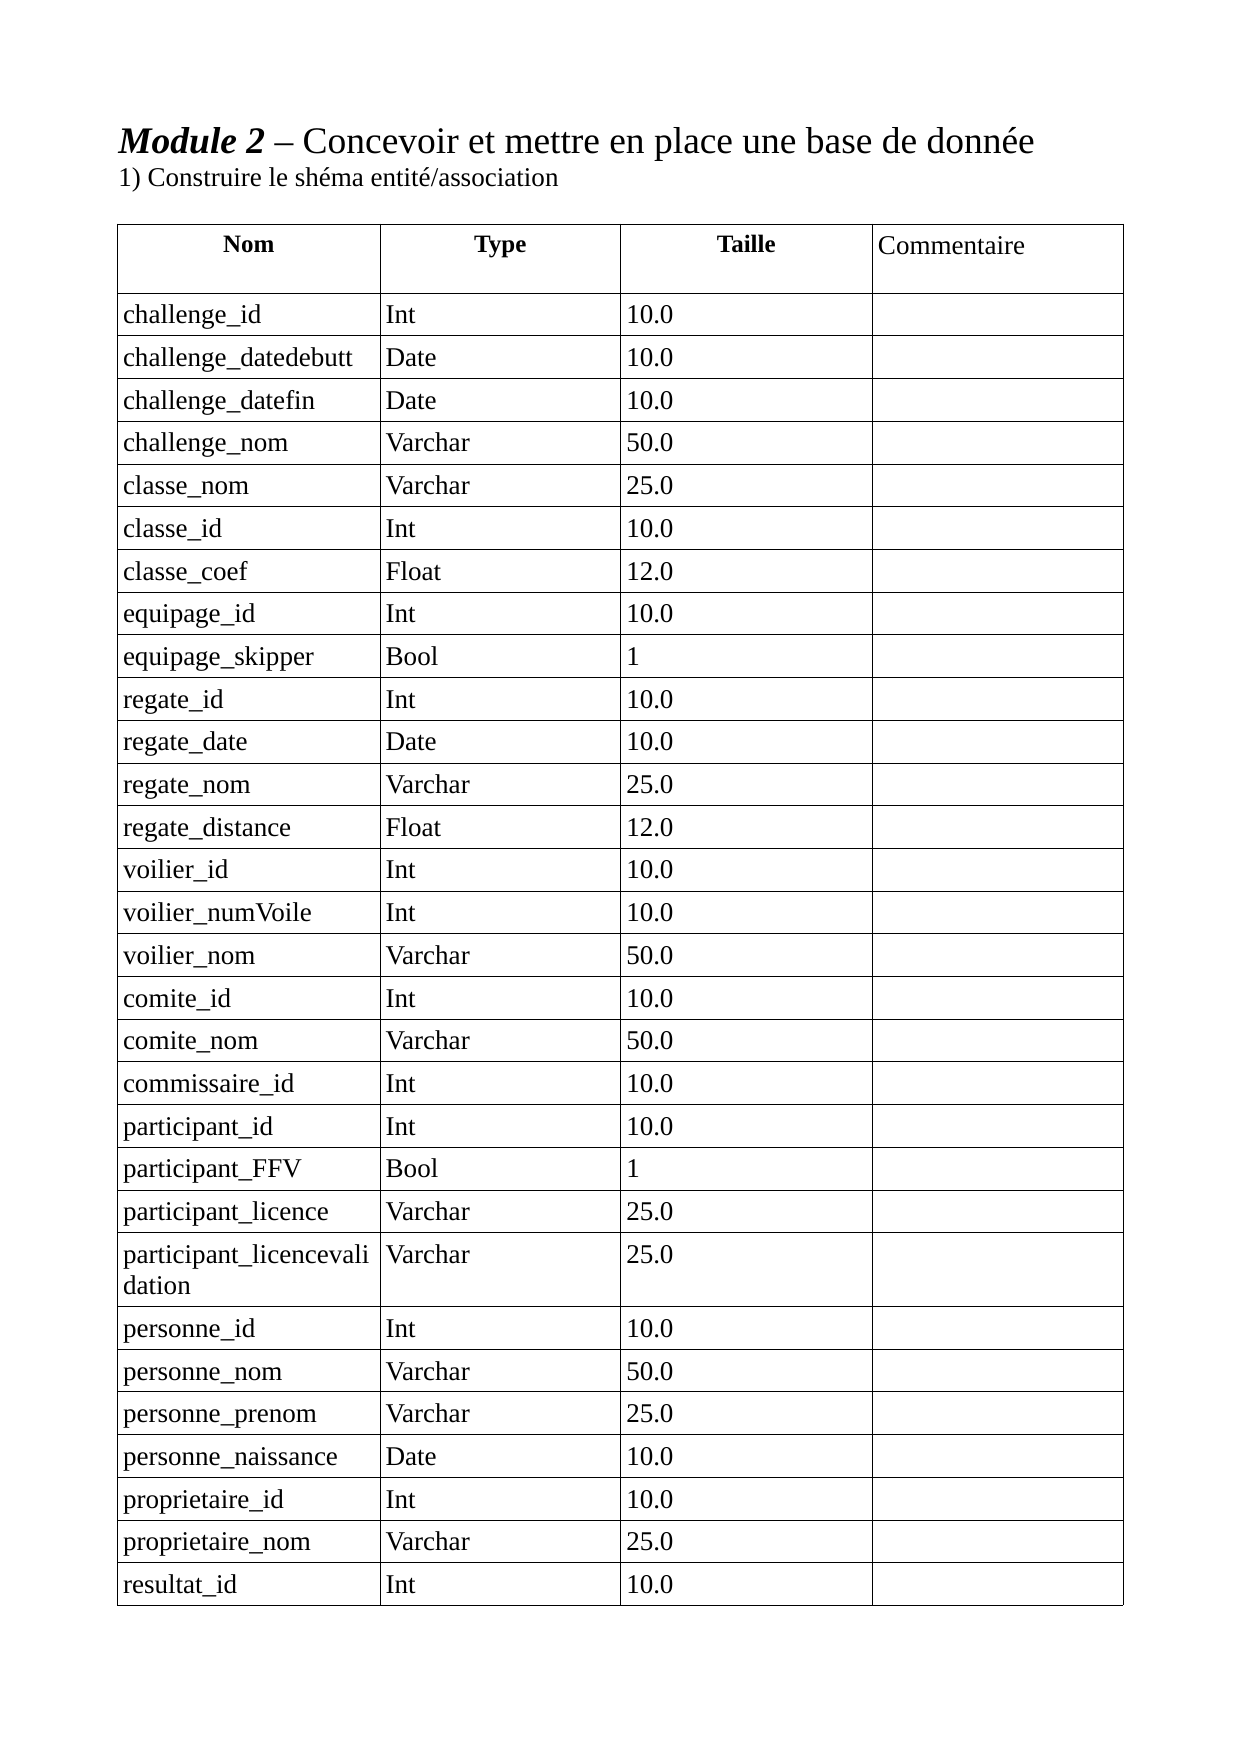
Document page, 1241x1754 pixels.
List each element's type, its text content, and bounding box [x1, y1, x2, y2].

table_cell 12.0 [621, 550, 872, 592]
table_cell Varchar [381, 1191, 620, 1232]
table_cell [873, 1350, 1123, 1391]
table_cell 25.0 [621, 465, 872, 506]
table_cell 25.0 [621, 1233, 872, 1306]
table_cell regate_id [118, 678, 380, 720]
table_cell Int [381, 1105, 620, 1147]
table_cell challenge_id [118, 294, 380, 335]
table_cell personne_id [118, 1307, 380, 1349]
table_cell voilier_nom [118, 934, 380, 976]
table_cell participant_licencevalidation [118, 1233, 380, 1306]
table_cell Date [381, 1435, 620, 1477]
table_cell [873, 678, 1123, 720]
table_cell Bool [381, 1148, 620, 1189]
table_cell 10.0 [621, 1105, 872, 1147]
table_cell voilier_numVoile [118, 892, 380, 933]
table_cell Float [381, 806, 620, 848]
table_cell personne_prenom [118, 1392, 380, 1434]
table_cell proprietaire_nom [118, 1521, 380, 1562]
table_cell Int [381, 1307, 620, 1349]
table_cell challenge_nom [118, 422, 380, 463]
table_cell [873, 465, 1123, 506]
table_cell 10.0 [621, 507, 872, 549]
table_cell regate_date [118, 721, 380, 762]
table_cell [873, 1105, 1123, 1147]
table_cell Varchar [381, 1233, 620, 1306]
table_cell [873, 1435, 1123, 1477]
table_cell 10.0 [621, 1563, 872, 1605]
table_cell comite_id [118, 977, 380, 1019]
table_header Type [381, 225, 620, 293]
table_cell 10.0 [621, 294, 872, 335]
table_cell challenge_datedebutt [118, 336, 380, 378]
table_cell 10.0 [621, 1435, 872, 1477]
table_cell 25.0 [621, 1392, 872, 1434]
table_cell personne_nom [118, 1350, 380, 1391]
table_cell resultat_id [118, 1563, 380, 1605]
table_cell 12.0 [621, 806, 872, 848]
table_cell Varchar [381, 465, 620, 506]
table_cell regate_nom [118, 764, 380, 805]
table_cell 10.0 [621, 1062, 872, 1104]
table_cell 10.0 [621, 593, 872, 634]
table_cell proprietaire_id [118, 1478, 380, 1519]
table_cell [873, 635, 1123, 677]
table_cell Int [381, 294, 620, 335]
table_cell regate_distance [118, 806, 380, 848]
text Module 2 – Concevoir et mettre en place une base de donnée [118, 118, 1122, 161]
table_cell [873, 593, 1123, 634]
table_cell Int [381, 1478, 620, 1519]
table_cell 1 [621, 635, 872, 677]
table_cell [873, 550, 1123, 592]
table_cell [873, 507, 1123, 549]
table_cell [873, 806, 1123, 848]
table_cell 50.0 [621, 934, 872, 976]
table_cell Varchar [381, 1521, 620, 1562]
table_cell [873, 1521, 1123, 1562]
table_cell [873, 336, 1123, 378]
table_cell [873, 294, 1123, 335]
table_cell [873, 764, 1123, 805]
table_cell [873, 1148, 1123, 1189]
table_cell Varchar [381, 764, 620, 805]
table_cell challenge_datefin [118, 379, 380, 421]
table_cell Int [381, 678, 620, 720]
table_cell equipage_skipper [118, 635, 380, 677]
table_cell 50.0 [621, 1020, 872, 1061]
table_cell [873, 379, 1123, 421]
table_header Taille [621, 225, 872, 293]
table_cell participant_id [118, 1105, 380, 1147]
table_cell 25.0 [621, 1521, 872, 1562]
table_cell 10.0 [621, 721, 872, 762]
table_cell [873, 892, 1123, 933]
table_cell Varchar [381, 1392, 620, 1434]
table_header Nom [118, 225, 380, 293]
text 1) Construire le shéma entité/association [118, 161, 1122, 192]
table_cell [873, 977, 1123, 1019]
table_cell 50.0 [621, 422, 872, 463]
table_cell Varchar [381, 934, 620, 976]
table_cell [873, 422, 1123, 463]
table_cell Varchar [381, 422, 620, 463]
table_cell voilier_id [118, 849, 380, 891]
table_cell 10.0 [621, 849, 872, 891]
table_cell Int [381, 849, 620, 891]
table_cell 50.0 [621, 1350, 872, 1391]
table_cell Bool [381, 635, 620, 677]
table_cell 10.0 [621, 1307, 872, 1349]
table_cell [873, 1062, 1123, 1104]
table_cell equipage_id [118, 593, 380, 634]
table_cell commissaire_id [118, 1062, 380, 1104]
table_cell [873, 1020, 1123, 1061]
table_cell [873, 849, 1123, 891]
table_cell Int [381, 507, 620, 549]
table_cell [873, 1191, 1123, 1232]
table_cell Int [381, 1563, 620, 1605]
table_cell 25.0 [621, 764, 872, 805]
table_cell classe_id [118, 507, 380, 549]
table_cell 25.0 [621, 1191, 872, 1232]
table_cell personne_naissance [118, 1435, 380, 1477]
table_cell 10.0 [621, 678, 872, 720]
table_cell classe_nom [118, 465, 380, 506]
table_cell Float [381, 550, 620, 592]
table_cell 10.0 [621, 977, 872, 1019]
table_cell Date [381, 721, 620, 762]
table_cell Varchar [381, 1350, 620, 1391]
table_cell [873, 1392, 1123, 1434]
table_cell [873, 1563, 1123, 1605]
table_header Commentaire [873, 225, 1123, 293]
table_cell Int [381, 892, 620, 933]
table_cell [873, 934, 1123, 976]
table_cell classe_coef [118, 550, 380, 592]
table_cell Date [381, 336, 620, 378]
table_cell 10.0 [621, 892, 872, 933]
table_cell [873, 1233, 1123, 1306]
table_cell 10.0 [621, 1478, 872, 1519]
table_cell Int [381, 593, 620, 634]
table_cell participant_FFV [118, 1148, 380, 1189]
table_cell 10.0 [621, 336, 872, 378]
table_cell [873, 1478, 1123, 1519]
table_cell [873, 721, 1123, 762]
table_cell Int [381, 1062, 620, 1104]
table_cell participant_licence [118, 1191, 380, 1232]
table_cell [873, 1307, 1123, 1349]
table_cell Date [381, 379, 620, 421]
table_cell 1 [621, 1148, 872, 1189]
table_cell 10.0 [621, 379, 872, 421]
table_cell Varchar [381, 1020, 620, 1061]
table_cell comite_nom [118, 1020, 380, 1061]
table_cell Int [381, 977, 620, 1019]
